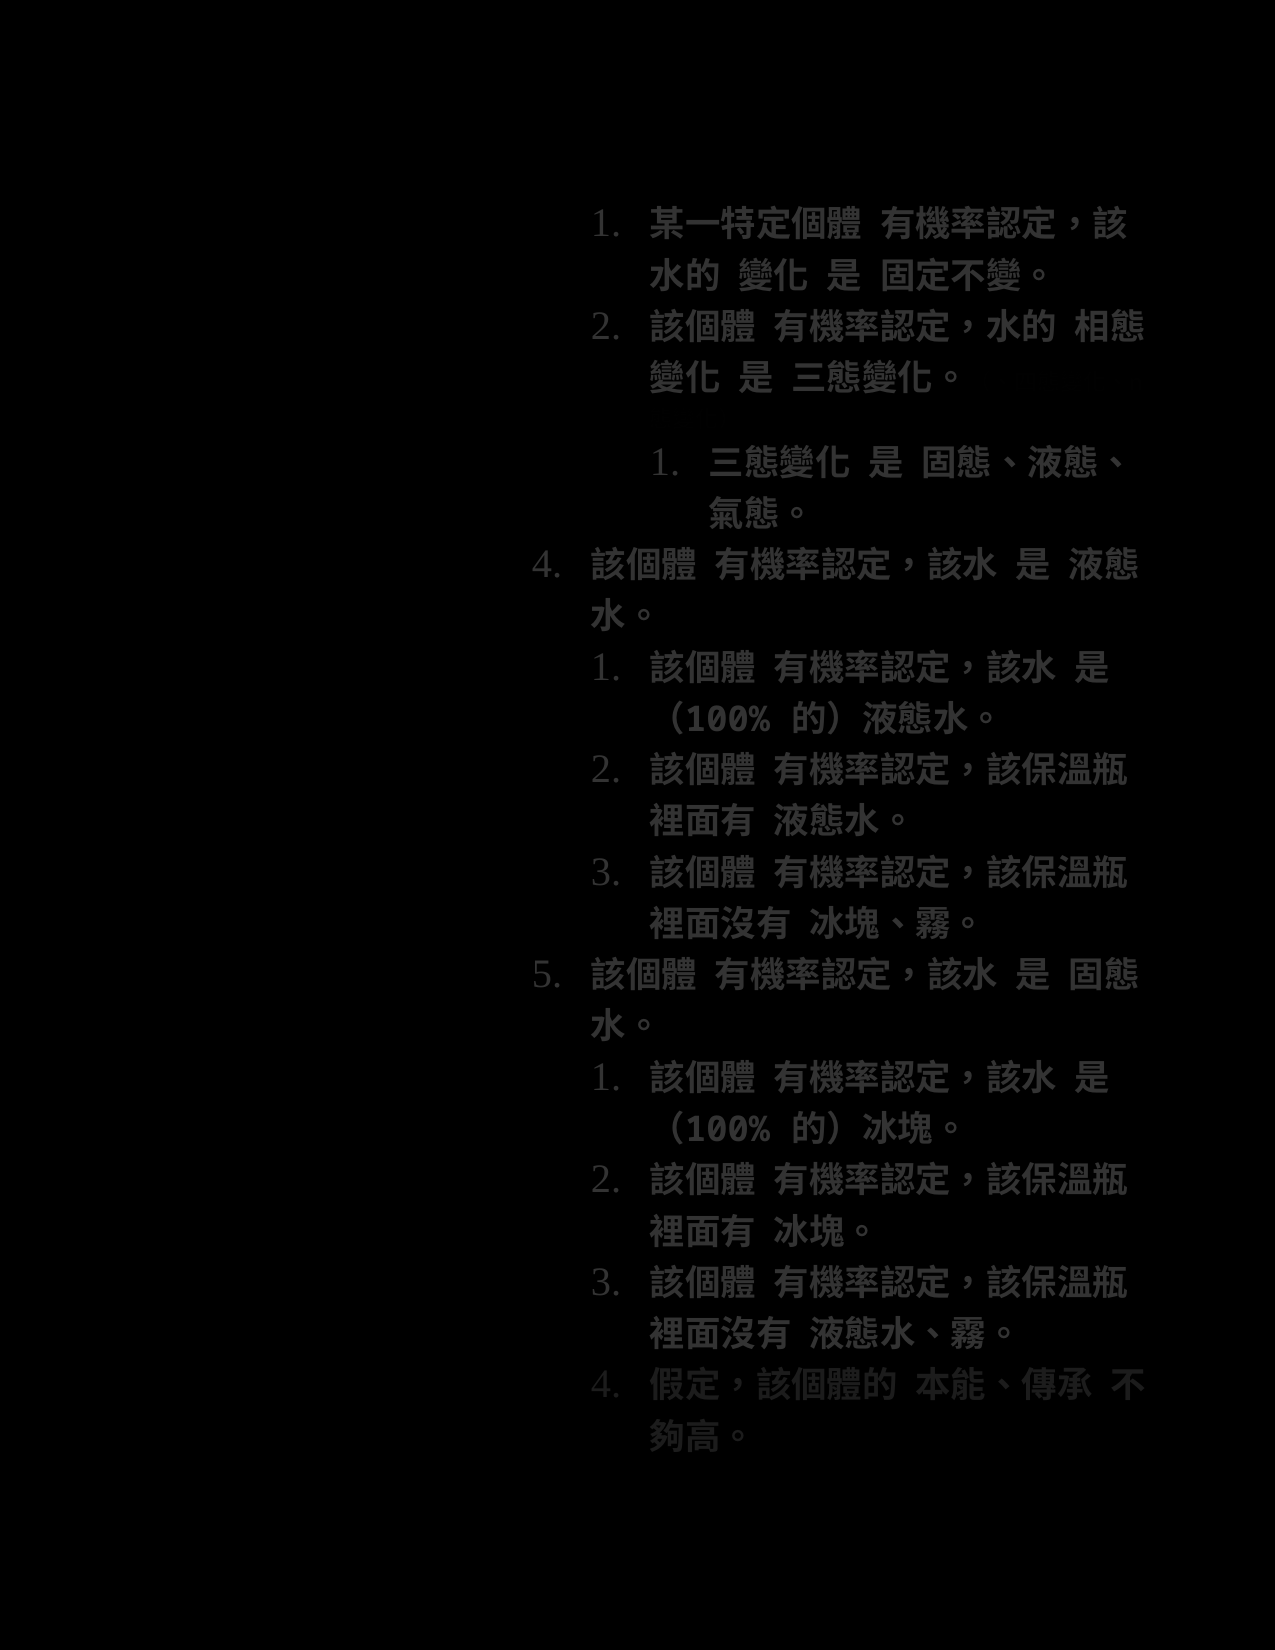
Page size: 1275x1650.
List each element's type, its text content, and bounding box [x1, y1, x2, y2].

list 該個體 有機率認定，該保溫瓶 裡面有 冰塊。 [591, 1152, 1157, 1254]
list 三態變化 是 固態、液態、氣態。 [649, 434, 1157, 537]
list 該個體 有機率認定，該水 是 固態水。 [532, 947, 1157, 1049]
list 假定，該個體的 本能、傳承 不夠高。 [591, 1357, 1157, 1459]
list 某一特定個體 有機率認定，該水的 變化 是 固定不變。 [591, 196, 1157, 298]
list 該個體 有機率認定，該保溫瓶 裡面沒有 液態水、霧。 [591, 1254, 1157, 1357]
list 該個體 有機率認定，水的 相態變化 是 三態變化。（、四態變化、n態變化） [591, 298, 1157, 434]
list 該個體 有機率認定，該水 是 液態水。 [532, 537, 1157, 639]
list 該個體 有機率認定，該水 是（100% 的）冰塊。 [591, 1049, 1157, 1152]
list 該個體 有機率認定，該水 是（100% 的）液態水。 [591, 639, 1157, 742]
list 該個體 有機率認定，該保溫瓶 裡面沒有 冰塊、霧。 [591, 844, 1157, 947]
list 該個體 有機率認定，該保溫瓶 裡面有 液態水。 [591, 742, 1157, 844]
